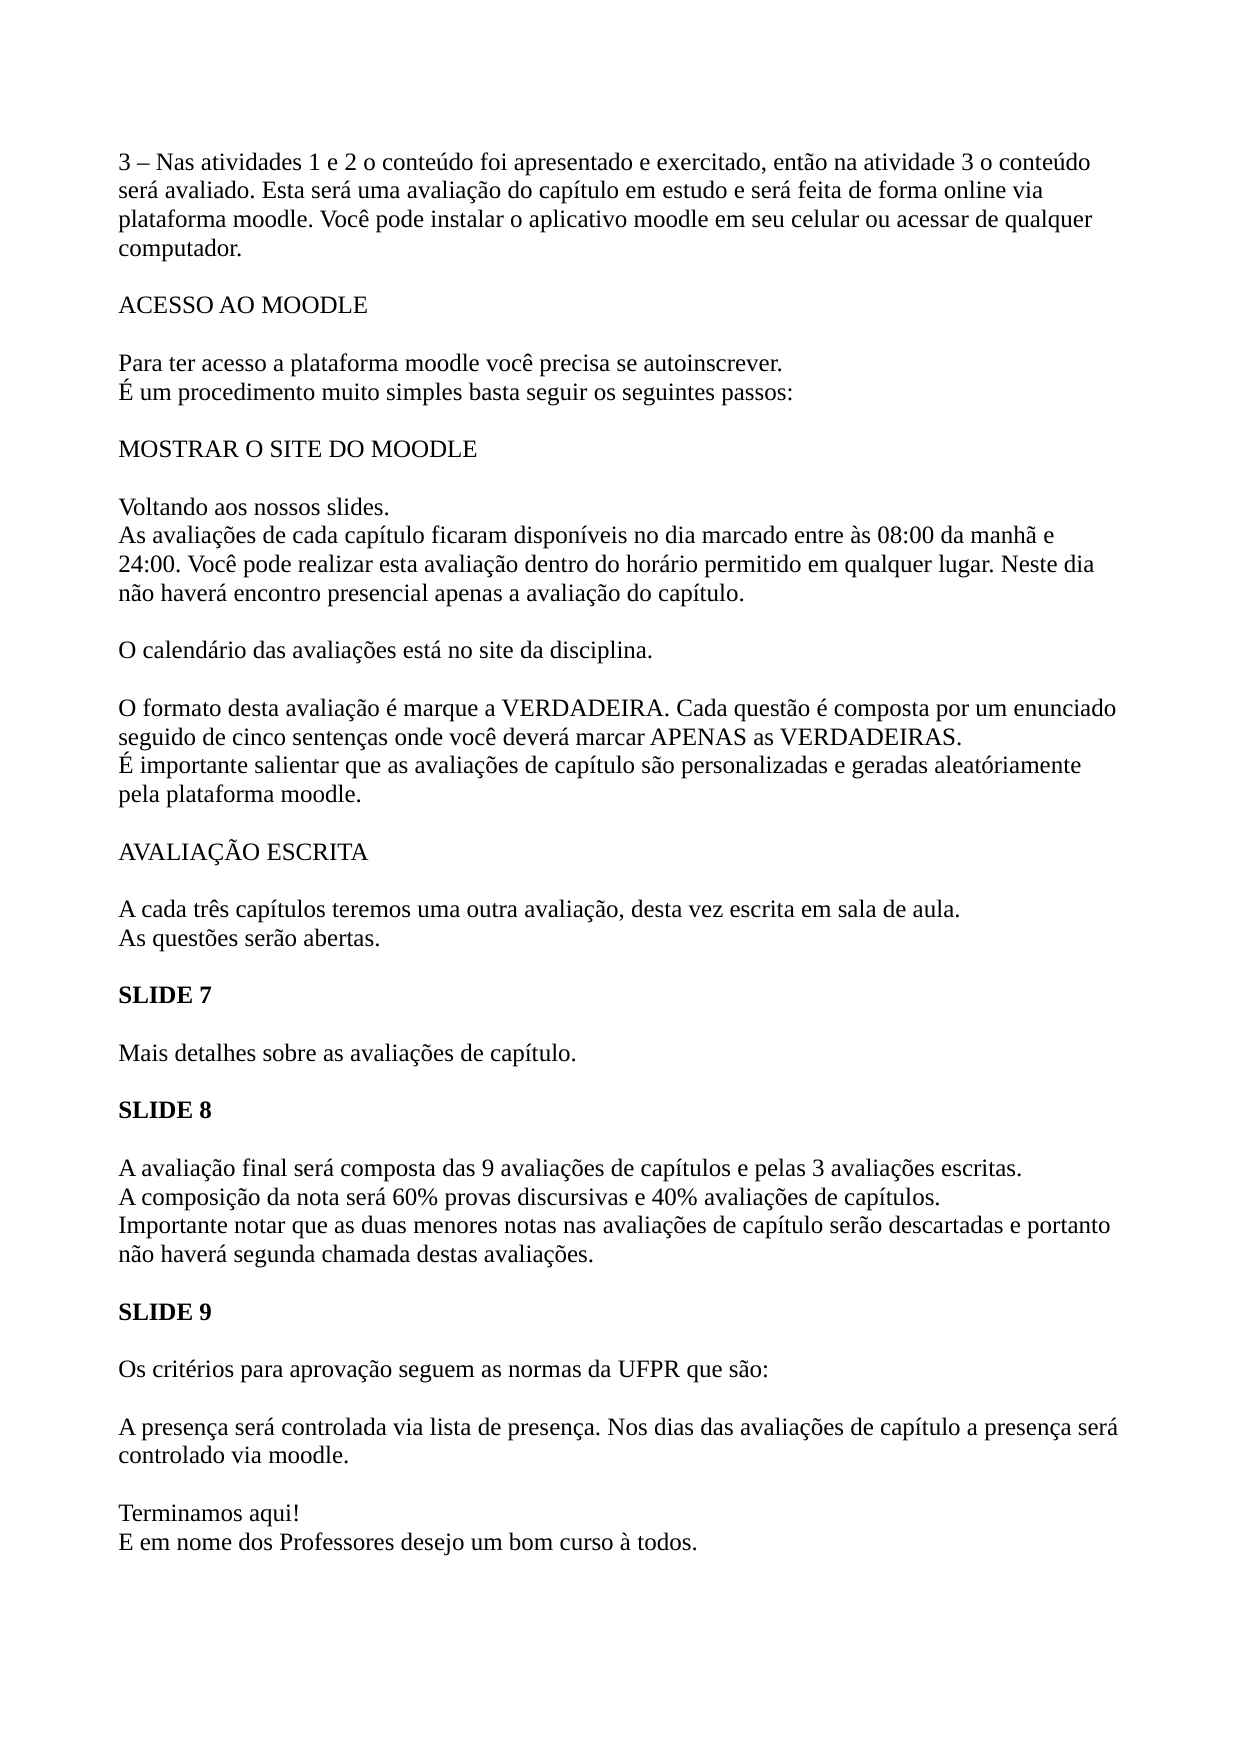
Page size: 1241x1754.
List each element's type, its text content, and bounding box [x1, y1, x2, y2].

text As avaliações de cada capítulo ficaram disponíveis no dia marcado entre às 08:00 da manhã e 24:00. Você pode realizar esta avaliação dentro do horário permitido em qualquer lugar. Neste dia não haverá encontro presencial apenas a avaliação do capítulo. [118, 521, 1122, 607]
text As questões serão abertas. [118, 923, 1122, 952]
text AVALIAÇÃO ESCRITA [118, 837, 1122, 866]
text Terminamos aqui! [118, 1498, 1122, 1527]
text É um procedimento muito simples basta seguir os seguintes passos: [118, 377, 1122, 406]
text MOSTRAR O SITE DO MOODLE [118, 434, 1122, 463]
text Mais detalhes sobre as avaliações de capítulo. [118, 1038, 1122, 1067]
text SLIDE 9 [118, 1297, 1122, 1326]
text SLIDE 8 [118, 1096, 1122, 1124]
text O calendário das avaliações está no site da disciplina. [118, 636, 1122, 664]
text ACESSO AO MOODLE [118, 291, 1122, 319]
text Para ter acesso a plataforma moodle você precisa se autoinscrever. [118, 348, 1122, 377]
text A composição da nota será 60% provas discursivas e 40% avaliações de capítulos. [118, 1182, 1122, 1211]
text Voltando aos nossos slides. [118, 492, 1122, 521]
text SLIDE 7 [118, 981, 1122, 1009]
text E em nome dos Professores desejo um bom curso à todos. [118, 1527, 1122, 1556]
text É importante salientar que as avaliações de capítulo são personalizadas e geradas aleatóriamente pela plataforma moodle. [118, 751, 1122, 808]
text O formato desta avaliação é marque a VERDADEIRA. Cada questão é composta por um enunciado seguido de cinco sentenças onde você deverá marcar APENAS as VERDADEIRAS. [118, 693, 1122, 751]
text A presença será controlada via lista de presença. Nos dias das avaliações de capítulo a presença será controlado via moodle. [118, 1412, 1122, 1469]
text A cada três capítulos teremos uma outra avaliação, desta vez escrita em sala de aula. [118, 894, 1122, 923]
text Importante notar que as duas menores notas nas avaliações de capítulo serão descartadas e portanto não haverá segunda chamada destas avaliações. [118, 1211, 1122, 1268]
text Os critérios para aprovação seguem as normas da UFPR que são: [118, 1354, 1122, 1383]
text 3 – Nas atividades 1 e 2 o conteúdo foi apresentado e exercitado, então na atividade 3 o conteúdo será avaliado. Esta será uma avaliação do capítulo em estudo e será feita de forma online via plataforma moodle. Você pode instalar o aplicativo moodle em seu celular ou acessar de qualquer computador. [118, 147, 1122, 262]
text A avaliação final será composta das 9 avaliações de capítulos e pelas 3 avaliações escritas. [118, 1153, 1122, 1182]
